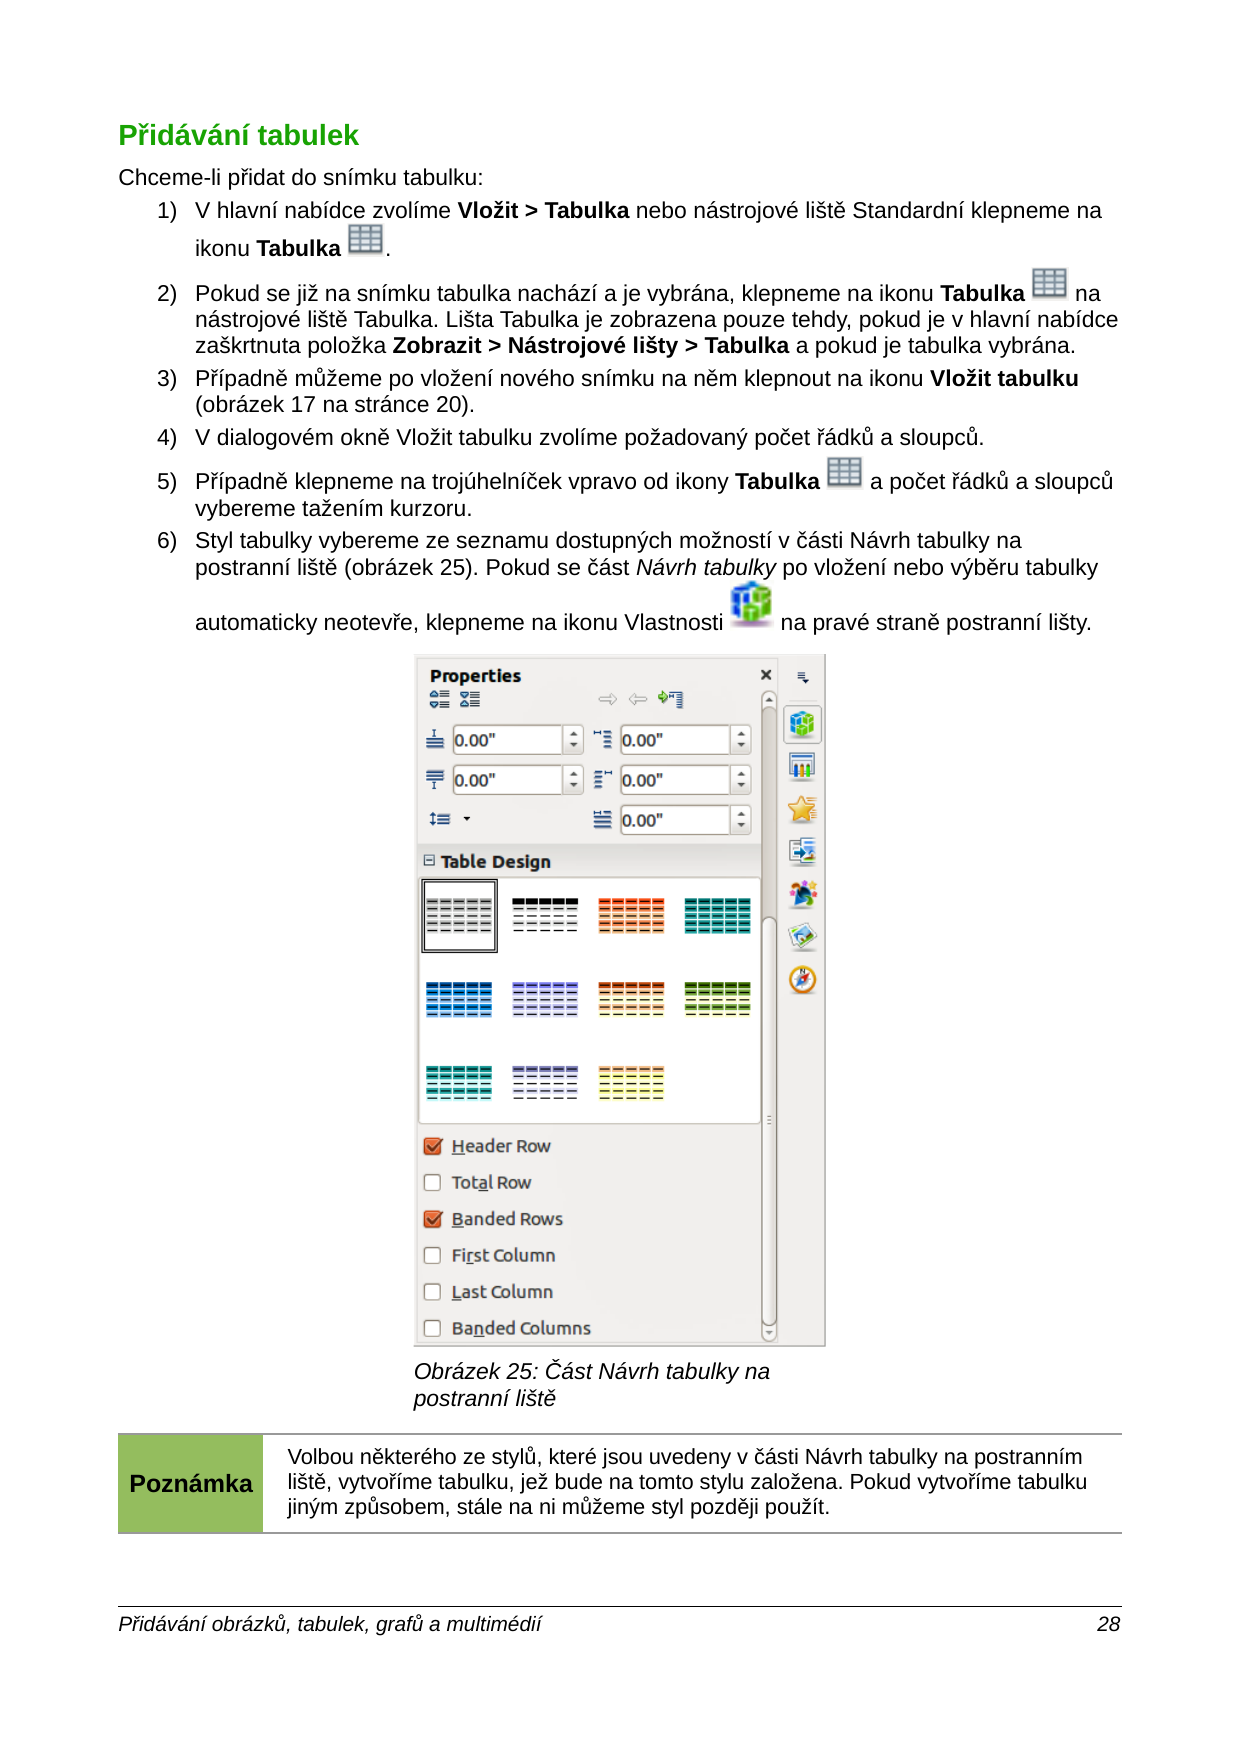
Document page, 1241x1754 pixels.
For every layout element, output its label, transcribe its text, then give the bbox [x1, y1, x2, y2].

list Pokud se již na snímku tabulka nachází a je vybrána, klepneme na ikonu Tabulka na nástrojové liště Tabulka. Lišta Tabulka je zobrazena pouze tehdy, pokud je v hlavní nabídce zaškrtnuta položka Zobrazit > Nástrojové lišty > Tabulka a pokud je tabulka vybrána. [177, 268, 1122, 359]
list V hlavní nabídce zvolíme Vložit > Tabulka nebo nástrojové liště Standardní klepneme na ikonu Tabulka . [177, 197, 1122, 261]
list Chceme-li přidat do snímku tabulku: [118, 164, 1122, 190]
table_header Volbou některého ze stylů, které jsou uvedeny v části Návrh tabulky na postranním liště, vytvoříme tabulku, jež bude na tomto stylu založena. Pokud vytvoříme tabulku jiným způsobem, stále na ni můžeme styl později použít. [264, 1435, 1122, 1532]
list Případně klepneme na trojúhelníček vpravo od ikony Tabulka a počet řádků a sloupců vybereme tažením kurzoru. [177, 456, 1122, 521]
list Případně můžeme po vložení nového snímku na něm klepnout na ikonu Vložit tabulku (obrázek 17 na stránce 19). [177, 365, 1122, 418]
subtitle Přidávání tabulek [118, 118, 1122, 152]
picture [413, 654, 827, 1348]
table_header Poznámka [118, 1435, 263, 1532]
text Obrázek 25: Část Návrh tabulky na postranní liště [413, 1358, 827, 1411]
list Styl tabulky vybereme ze seznamu dostupných možností v části Návrh tabulky na postranní liště (obrázek 25). Pokud se část Návrh tabulky po vložení nebo výběru tabulky automaticky neotevře, klepneme na ikonu Vlastnosti na pravé straně postranní lišty. [177, 527, 1122, 635]
picture [729, 580, 775, 631]
list V dialogovém okně Vložit tabulku zvolíme požadovaný počet řádků a sloupců. [177, 424, 1122, 450]
picture [826, 456, 864, 490]
picture [347, 223, 385, 257]
picture [1031, 267, 1069, 301]
